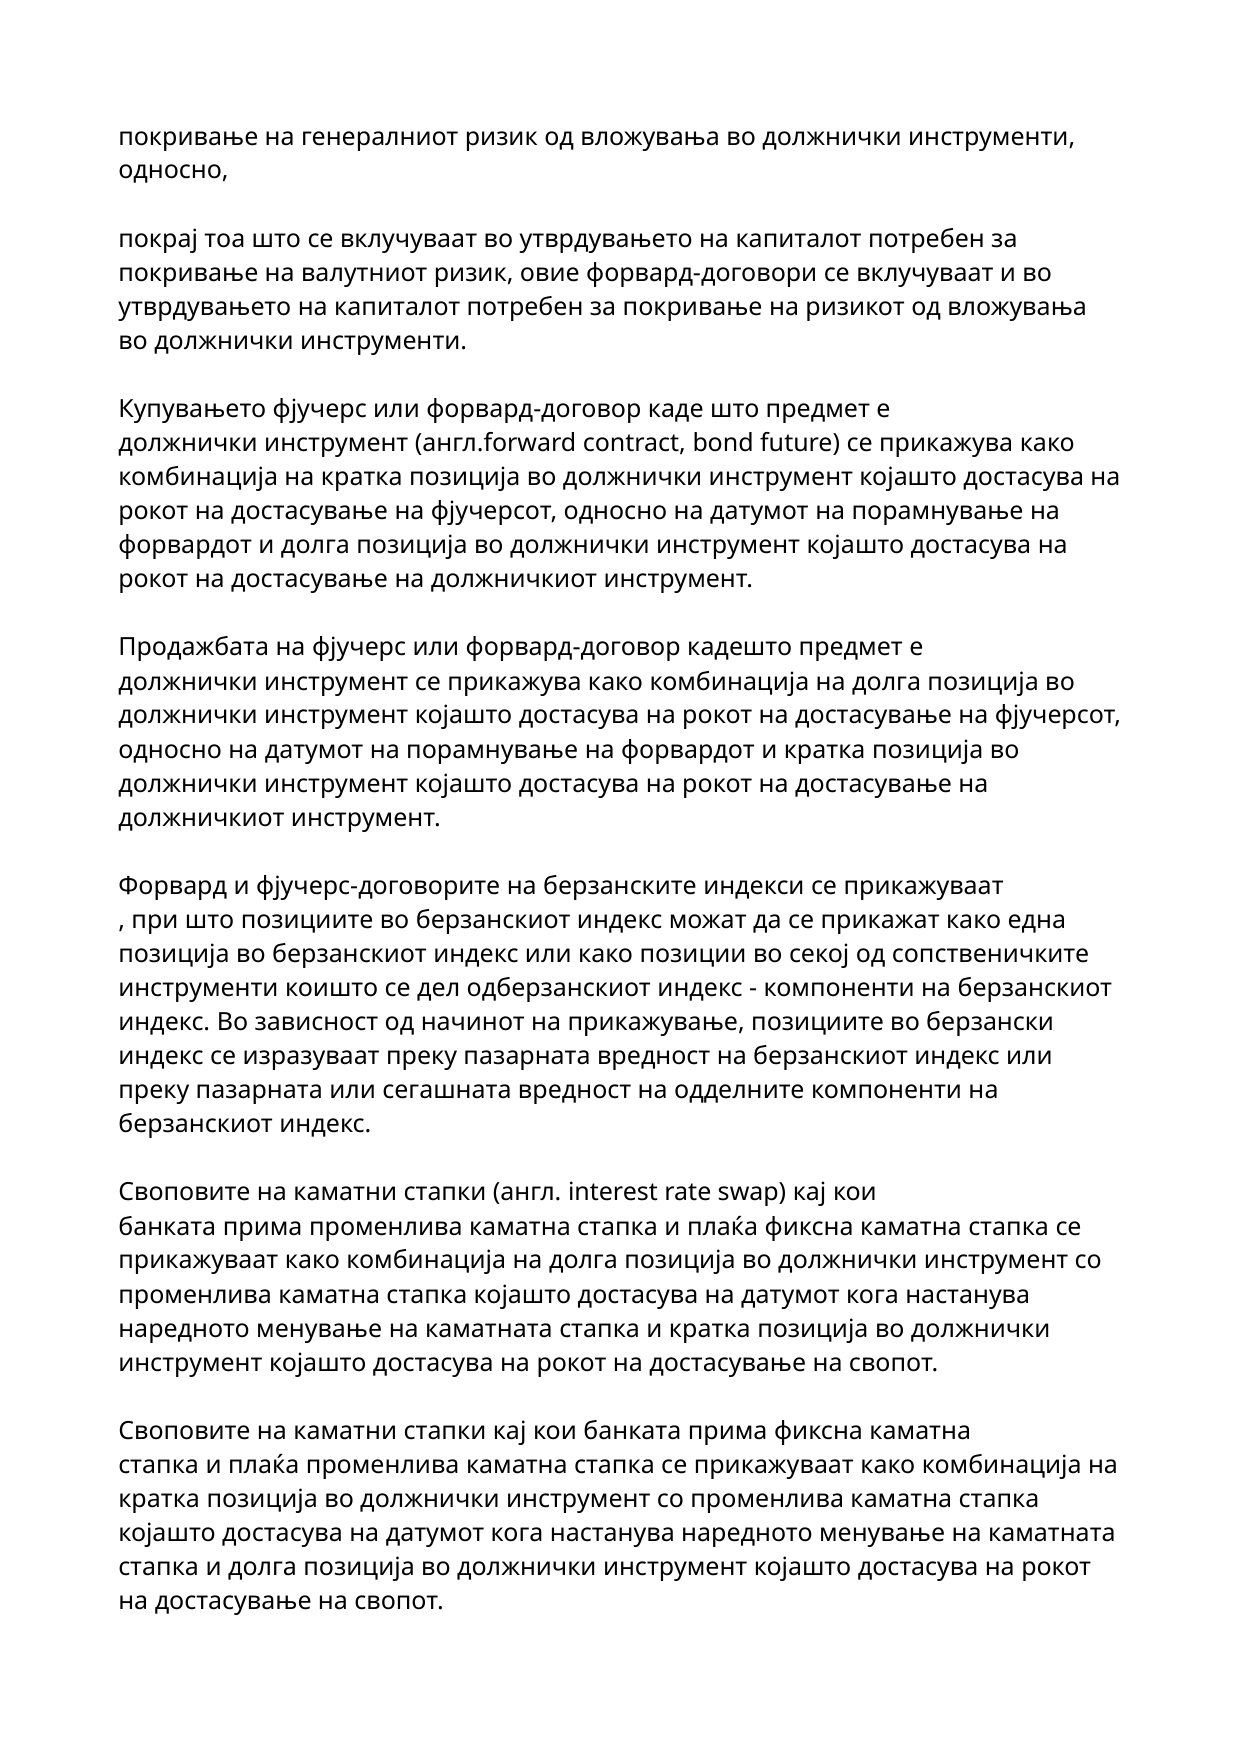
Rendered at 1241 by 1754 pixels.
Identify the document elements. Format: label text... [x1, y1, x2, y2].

text стапка и плаќа променлива каматна стапка се прикажуваат како комбинација на кратка позиција во должнички инструмент со променлива каматна стапка којашто достасува на датумот кога настанува наредното менување на каматната стапка и долга позиција во должнички инструмент којашто достасува на рокот на достасување на свопот. [118, 1447, 1122, 1617]
text , при што позициите во берзанскиот индекс можат да се прикажат како една позиција во берзанскиот индекс или како позиции во секој од сопственичките инструменти коишто се дел одберзанскиот индекс - компоненти на берзанскиот индекс. Во зависност од начинот на прикажување, позициите во берзански индекс се изразуваат преку пазарната вредност на берзанскиот индекс или преку пазарната или сегашната вредност на одделните компоненти на берзанскиот индекс. [118, 902, 1122, 1140]
text должнички инструмент се прикажува како комбинација на долга позиција во должнички инструмент којашто достасува на рокот на достасување на фјучерсот, односно на датумот на порамнување на форвардот и кратка позиција во должнички инструмент којашто достасува на рокот на достасување на должничкиот инструмент. [118, 663, 1122, 833]
text банката прима променлива каматна стапка и плаќа фиксна каматна стапка се прикажуваат како комбинација на долга позиција во должнички инструмент со променлива каматна стапка којашто достасува на датумот кога настанува наредното менување на каматната стапка и кратка позиција во должнички инструмент којашто достасува на рокот на достасување на свопот. [118, 1208, 1122, 1378]
text Продажбата на фјучерс или форвард-договор кадешто предмет е [118, 629, 1122, 663]
text покрај тоа што се вклучуваат во утврдувањето на капиталот потребен за покривање на валутниот ризик, овие форвард-договори се вклучуваат и во утврдувањето на капиталот потребен за покривање на ризикот од вложувања во должнички инструменти. [118, 220, 1122, 357]
text должнички инструмент (англ.forward contract, bond future) се прикажува како комбинација на кратка позиција во должнички инструмент којашто достасува на рокот на достасување на фјучерсот, односно на датумот на порамнување на форвардот и долга позиција во должнички инструмент којашто достасува на рокот на достасување на должничкиот инструмент. [118, 425, 1122, 595]
text Купувањето фјучерс или форвард-договор каде што предмет е [118, 391, 1122, 425]
text покривање на генералниот ризик од вложувања во должнички инструменти, односно, [118, 118, 1122, 186]
text Форвард и фјучерс-договорите на берзанските индекси се прикажуваат [118, 867, 1122, 902]
text Своповите на каматни стапки (англ. interest rate swap) кај кои [118, 1174, 1122, 1208]
text Своповите на каматни стапки кај кои банката прима фиксна каматна [118, 1412, 1122, 1447]
